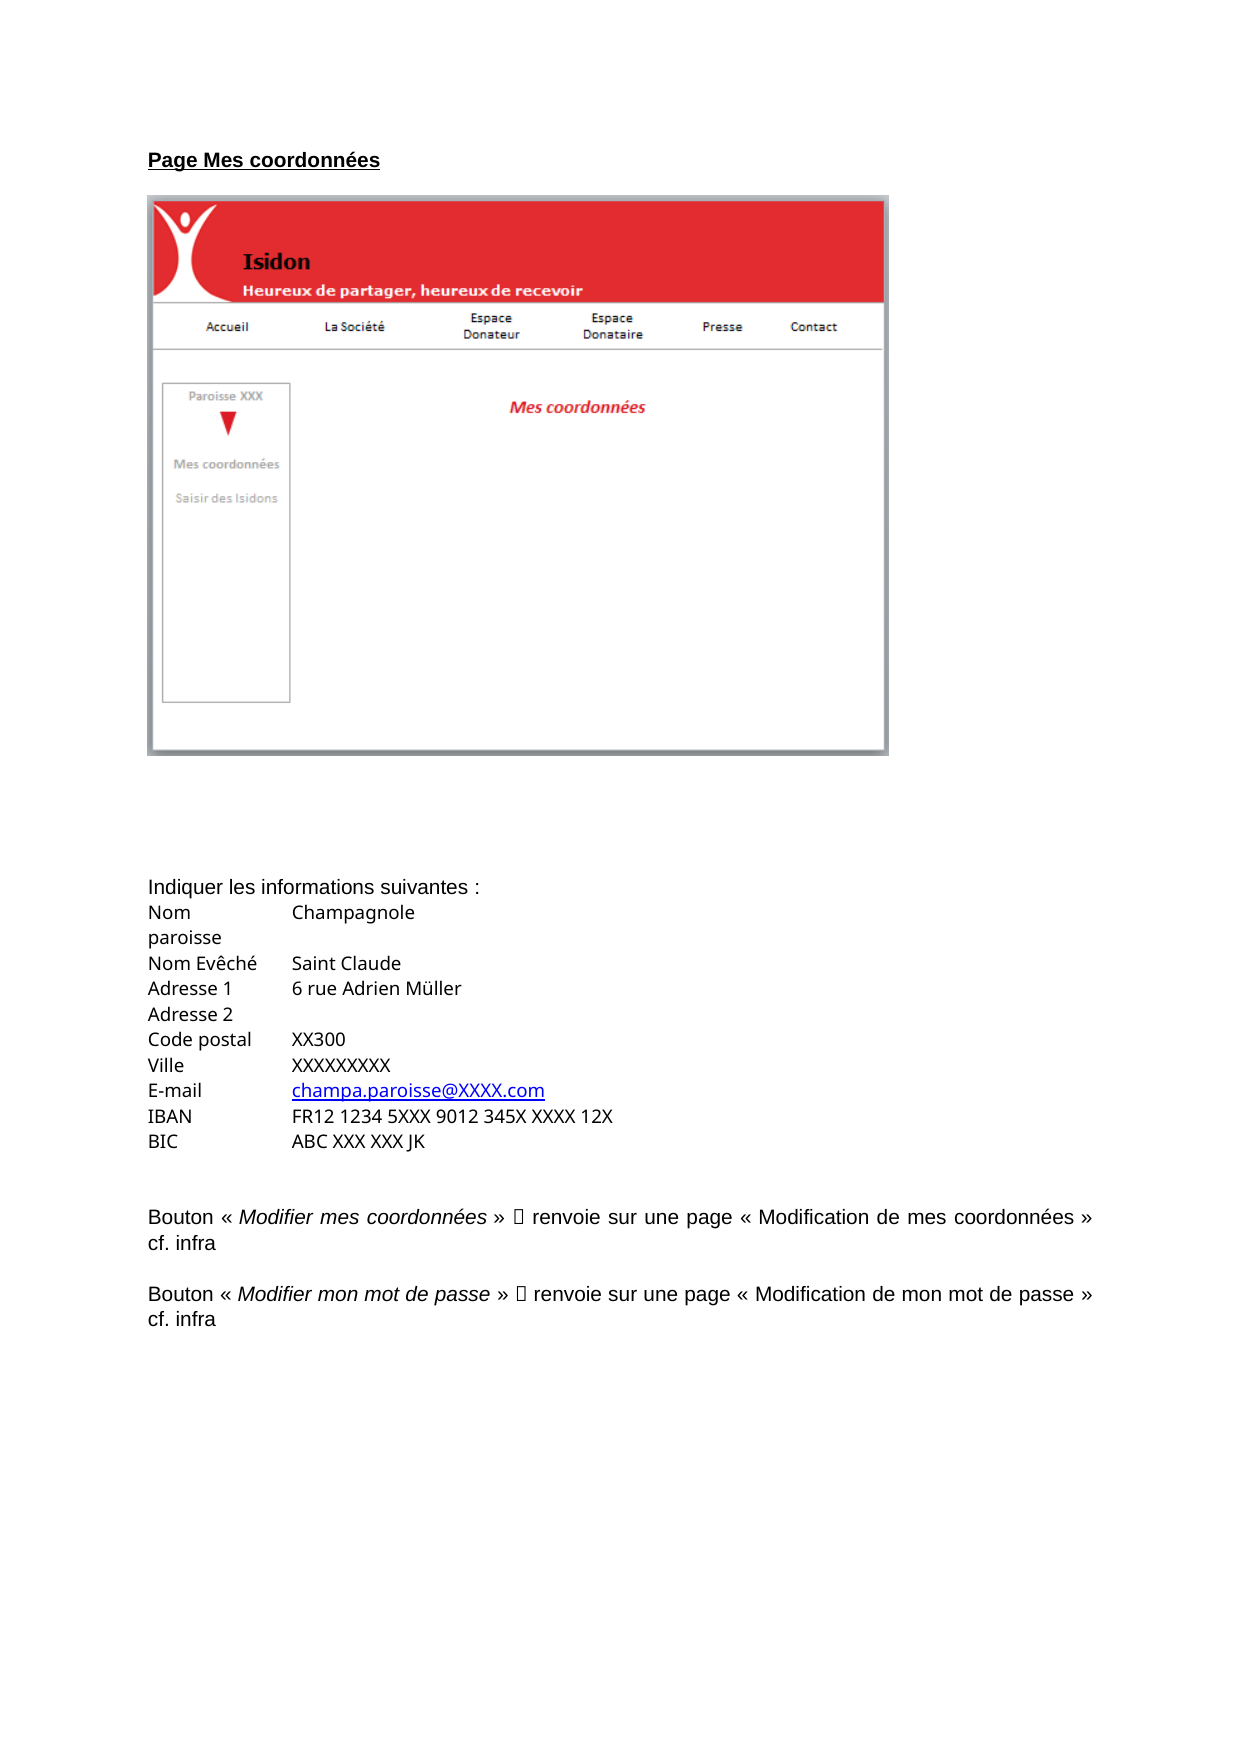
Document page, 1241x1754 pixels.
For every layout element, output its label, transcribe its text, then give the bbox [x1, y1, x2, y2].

table_header Nom paroisse [136, 899, 280, 950]
table_cell BIC [136, 1129, 280, 1154]
table_cell Nom Evêché [136, 950, 280, 976]
table_cell XX300 [280, 1027, 679, 1052]
table_cell Saint Claude [280, 950, 679, 976]
table_cell IBAN [136, 1103, 280, 1129]
table_cell Ville [136, 1052, 280, 1078]
text Bouton « Modifier mon mot de passe »  renvoie sur une page « Modification de mon mot de passe » cf. infra [148, 1279, 1092, 1331]
table_cell FR12 1234 5XXX 9012 345X XXXX 12X [280, 1103, 679, 1129]
text Indiquer les informations suivantes : [148, 875, 1092, 899]
text Bouton « Modifier mes coordonnées »  renvoie sur une page « Modification de mes coordonnées » cf. infra [148, 1202, 1092, 1255]
table_cell Adresse 2 [136, 1001, 280, 1027]
table_cell ABC XXX XXX JK [280, 1129, 679, 1154]
text Page Mes coordonnées [148, 148, 1092, 172]
table_cell 6 rue Adrien Müller [280, 976, 679, 1001]
table_header Champagnole [280, 899, 679, 950]
table_cell [280, 1001, 679, 1027]
picture [147, 195, 889, 756]
table_cell XXXXXXXXX [280, 1052, 679, 1078]
table_cell Code postal [136, 1027, 280, 1052]
table_cell Adresse 1 [136, 976, 280, 1001]
table_cell E-mail [136, 1078, 280, 1103]
table_cell champa.paroisse@XXXX.com [280, 1078, 679, 1103]
